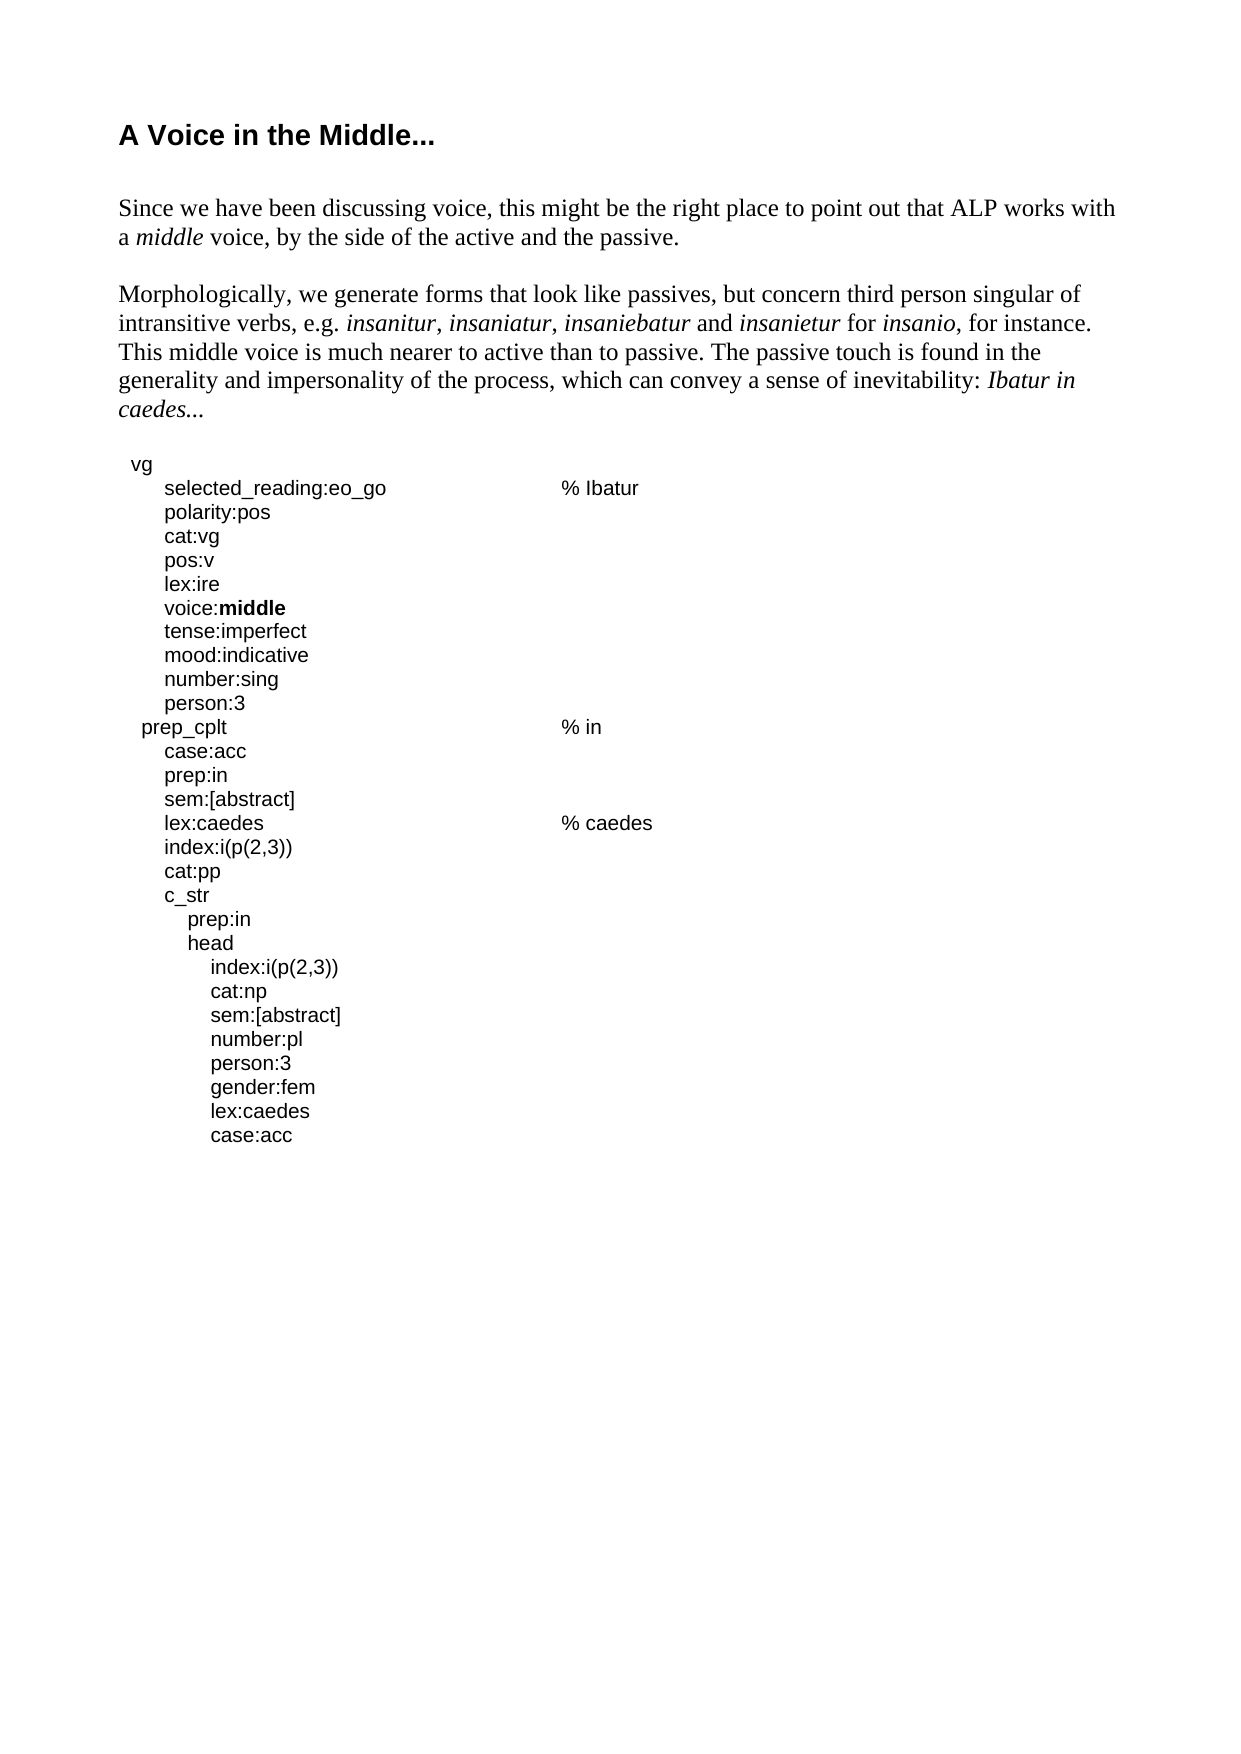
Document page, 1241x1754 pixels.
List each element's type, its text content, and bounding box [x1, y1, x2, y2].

text cat:np [118, 979, 1122, 1003]
text sem:[abstract] [118, 1003, 1122, 1027]
text person:3 [118, 1051, 1122, 1074]
text number:sing [118, 667, 1122, 691]
text mood:indicative [118, 643, 1122, 667]
text number:pl [118, 1027, 1122, 1051]
text case:acc [118, 739, 1122, 763]
text cat:vg [118, 523, 1122, 547]
text index:i(p(2,3)) [118, 835, 1122, 859]
text person:3 [118, 691, 1122, 715]
subtitle A Voice in the Middle... [118, 118, 1122, 152]
text sem:[abstract] [118, 787, 1122, 811]
text Morphologically, we generate forms that look like passives, but concern third person singular of intransitive verbs, e.g. insanitur, insaniatur, insaniebatur and insanietur for insanio, for instance. [118, 279, 1122, 337]
text head [118, 931, 1122, 955]
text voice:middle [118, 595, 1122, 619]
text polarity:pos [118, 499, 1122, 523]
text selected_reading:eo_go % Ibatur [118, 476, 1122, 499]
text vg [118, 452, 1122, 476]
text case:acc [118, 1122, 1122, 1146]
text gender:fem [118, 1074, 1122, 1098]
text lex:caedes [118, 1098, 1122, 1122]
text This middle voice is much nearer to active than to passive. The passive touch is found in the generality and impersonality of the process, which can convey a sense of inevitability: Ibatur in caedes... [118, 337, 1122, 423]
text pos:v [118, 547, 1122, 571]
text cat:pp [118, 859, 1122, 883]
text prep:in [118, 907, 1122, 931]
text prep:in [118, 763, 1122, 787]
text prep_cplt % in [118, 715, 1122, 739]
text c_str [118, 883, 1122, 907]
text tense:imperfect [118, 619, 1122, 643]
text index:i(p(2,3)) [118, 955, 1122, 979]
text lex:ire [118, 571, 1122, 595]
text Since we have been discussing voice, this might be the right place to point out that ALP works with a middle voice, by the side of the active and the passive. [118, 193, 1122, 250]
text lex:caedes % caedes [118, 811, 1122, 835]
